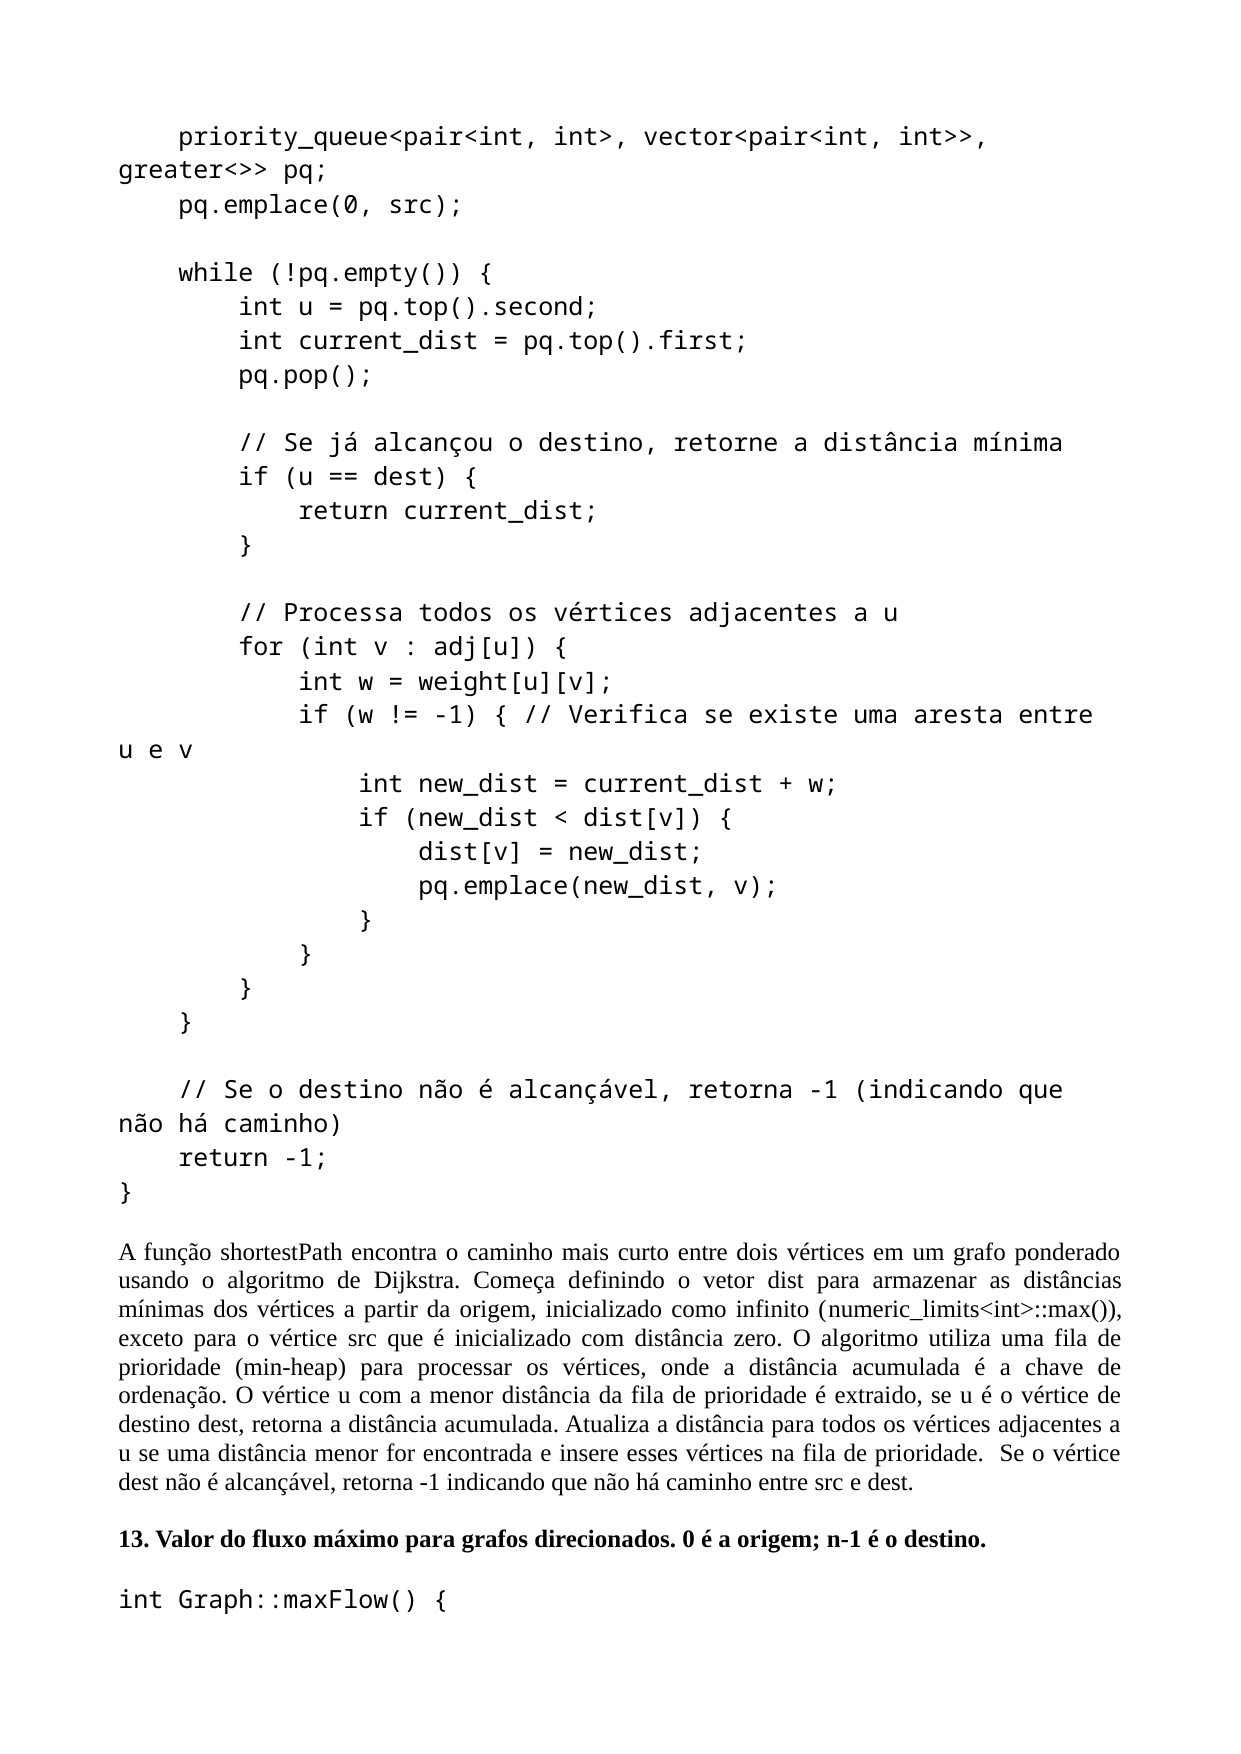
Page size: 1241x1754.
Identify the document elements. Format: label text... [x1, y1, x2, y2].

text priority_queue<pair<int, int>, vector<pair<int, int>>, greater<>> pq; [118, 118, 1122, 186]
text } [118, 936, 1122, 970]
text dist[v] = new_dist; [118, 833, 1122, 867]
text if (u == dest) { [118, 459, 1122, 493]
text } [118, 1174, 1122, 1208]
text 13. Valor do fluxo máximo para grafos direcionados. 0 é a origem; n-1 é o destino. [118, 1524, 1122, 1553]
text int w = weight[u][v]; [118, 663, 1122, 697]
text for (int v : adj[u]) { [118, 629, 1122, 663]
text // Processa todos os vértices adjacentes a u [118, 595, 1122, 629]
text // Se o destino não é alcançável, retorna -1 (indicando que não há caminho) [118, 1072, 1122, 1140]
text return current_dist; [118, 493, 1122, 527]
text int u = pq.top().second; [118, 288, 1122, 322]
text int Graph::maxFlow() { [118, 1582, 1122, 1616]
text return -1; [118, 1140, 1122, 1174]
text if (w != -1) { // Verifica se existe uma aresta entre u e v [118, 697, 1122, 765]
text int new_dist = current_dist + w; [118, 765, 1122, 799]
text // Se já alcançou o destino, retorne a distância mínima [118, 425, 1122, 459]
text pq.emplace(new_dist, v); [118, 867, 1122, 902]
text pq.pop(); [118, 357, 1122, 391]
text } [118, 1004, 1122, 1038]
text if (new_dist < dist[v]) { [118, 799, 1122, 833]
text while (!pq.empty()) { [118, 254, 1122, 288]
text A função shortestPath encontra o caminho mais curto entre dois vértices em um grafo ponderado usando o algoritmo de Dijkstra. Começa definindo o vetor dist para armazenar as distâncias mínimas dos vértices a partir da origem, inicializado como infinito (numeric_limits<int>::max()), exceto para o vértice src que é inicializado com distância zero. O algoritmo utiliza uma fila de prioridade (min-heap) para processar os vértices, onde a distância acumulada é a chave de ordenação. O vértice u com a menor distância da fila de prioridade é extraido, se u é o vértice de destino dest, retorna a distância acumulada. Atualiza a distância para todos os vértices adjacentes a u se uma distância menor for encontrada e insere esses vértices na fila de prioridade. Se o vértice dest não é alcançável, retorna -1 indicando que não há caminho entre src e dest. [118, 1237, 1122, 1496]
text pq.emplace(0, src); [118, 186, 1122, 220]
text int current_dist = pq.top().first; [118, 322, 1122, 357]
text } [118, 970, 1122, 1004]
text } [118, 527, 1122, 561]
text } [118, 902, 1122, 936]
